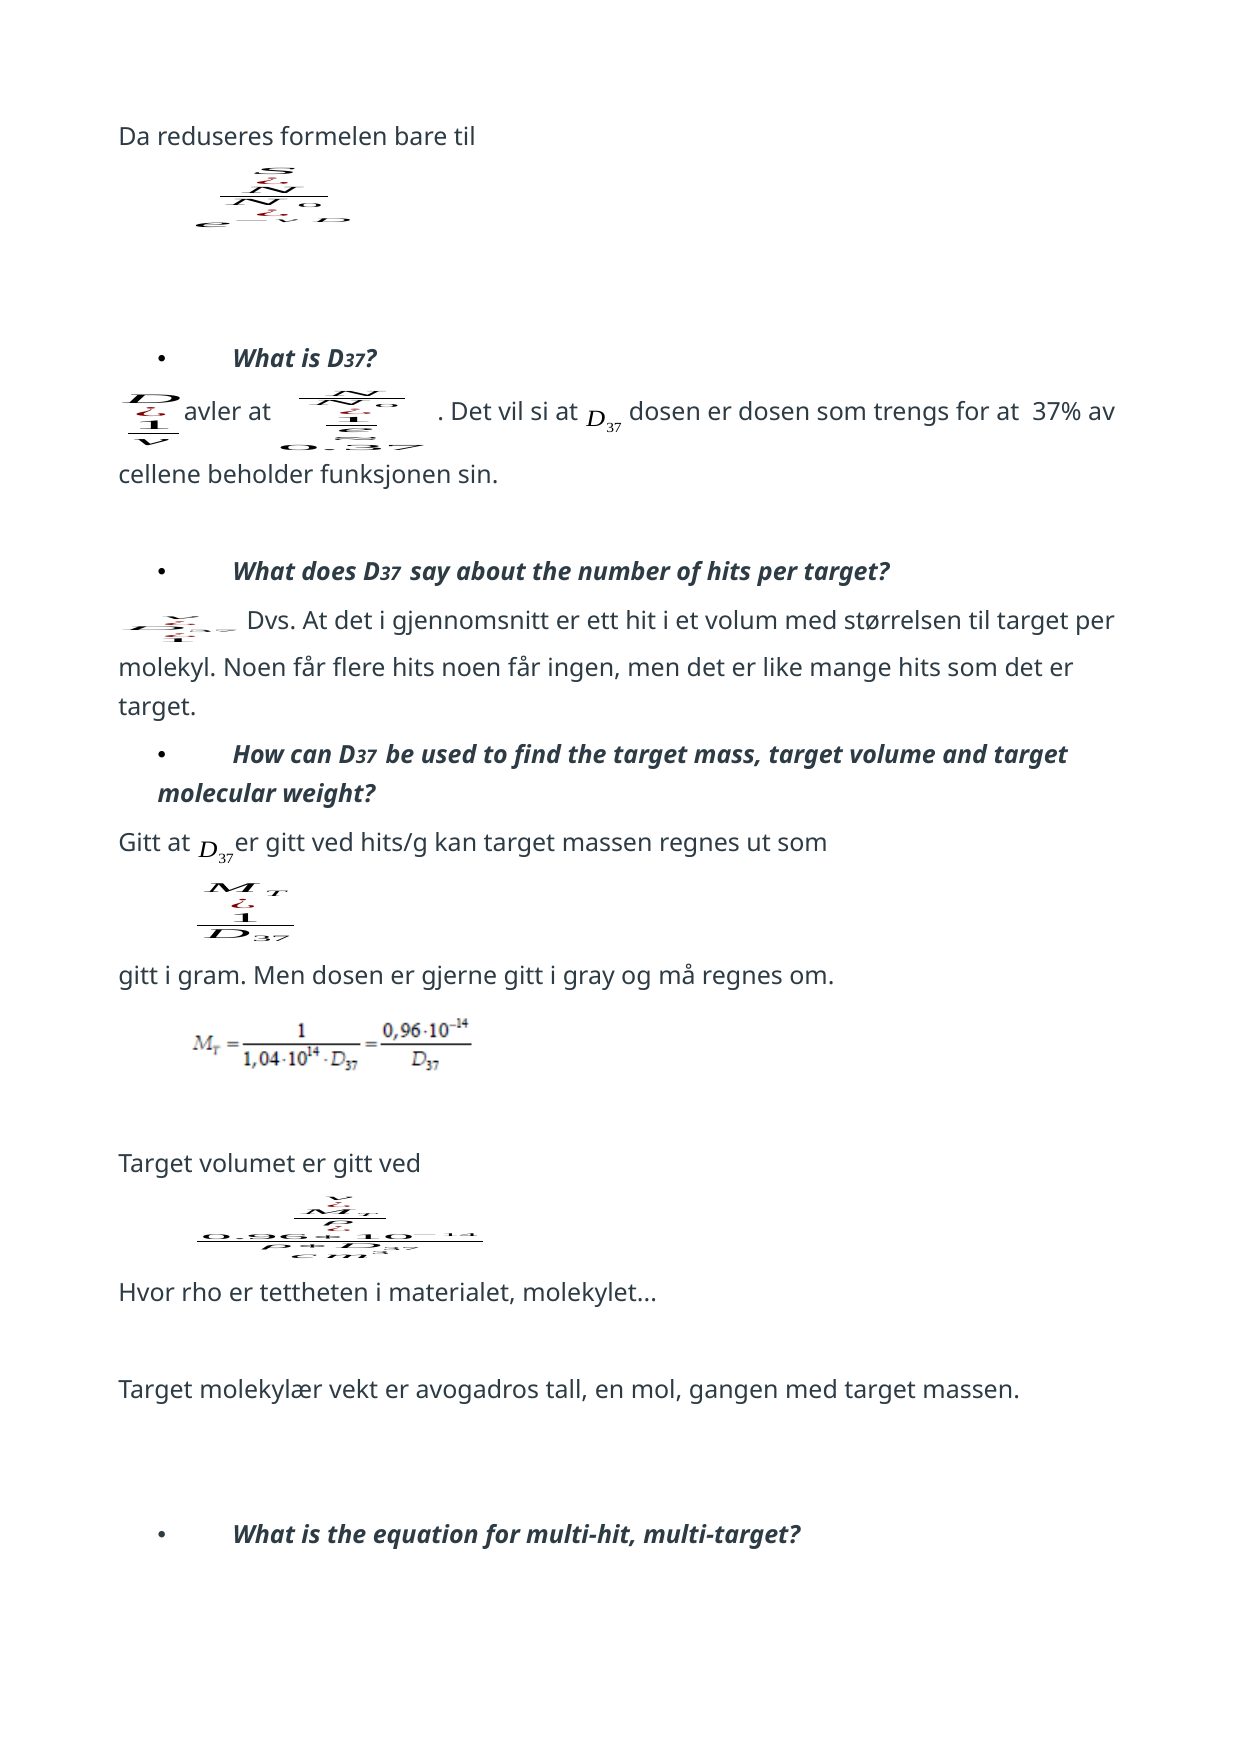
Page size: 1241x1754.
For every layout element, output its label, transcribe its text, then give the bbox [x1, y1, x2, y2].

list What is the equation for multi-hit, multi-target? [157, 1517, 1122, 1551]
list What is D37? [157, 341, 1122, 375]
text avler at . Det vil si at dosen er dosen som trengs for at 37% av cellene beholder funksjonen sin. [118, 389, 1122, 491]
list How can D37 be used to find the target mass, target volume and target molecular weight? [157, 737, 1122, 810]
text gitt i gram. Men dosen er gjerne gitt i gray og må regnes om. [118, 958, 1122, 992]
list What does D37 say about the number of hits per target? [157, 554, 1122, 588]
text Target molekylær vekt er avogadros tall, en mol, gangen med target massen. [118, 1372, 1122, 1406]
text Gitt at er gitt ved hits/g kan target massen regnes ut som [118, 825, 1122, 866]
text Target volumet er gitt ved [118, 1146, 1122, 1180]
text Dvs. At det i gjennomsnitt er ett hit i et volum med størrelsen til target per molekyl. Noen får flere hits noen får ingen, men det er like mange hits som det er target. [118, 602, 1122, 722]
text Da reduseres formelen bare til [118, 118, 1122, 152]
text Hvor rho er tettheten i materialet, molekylet... [118, 1274, 1122, 1308]
